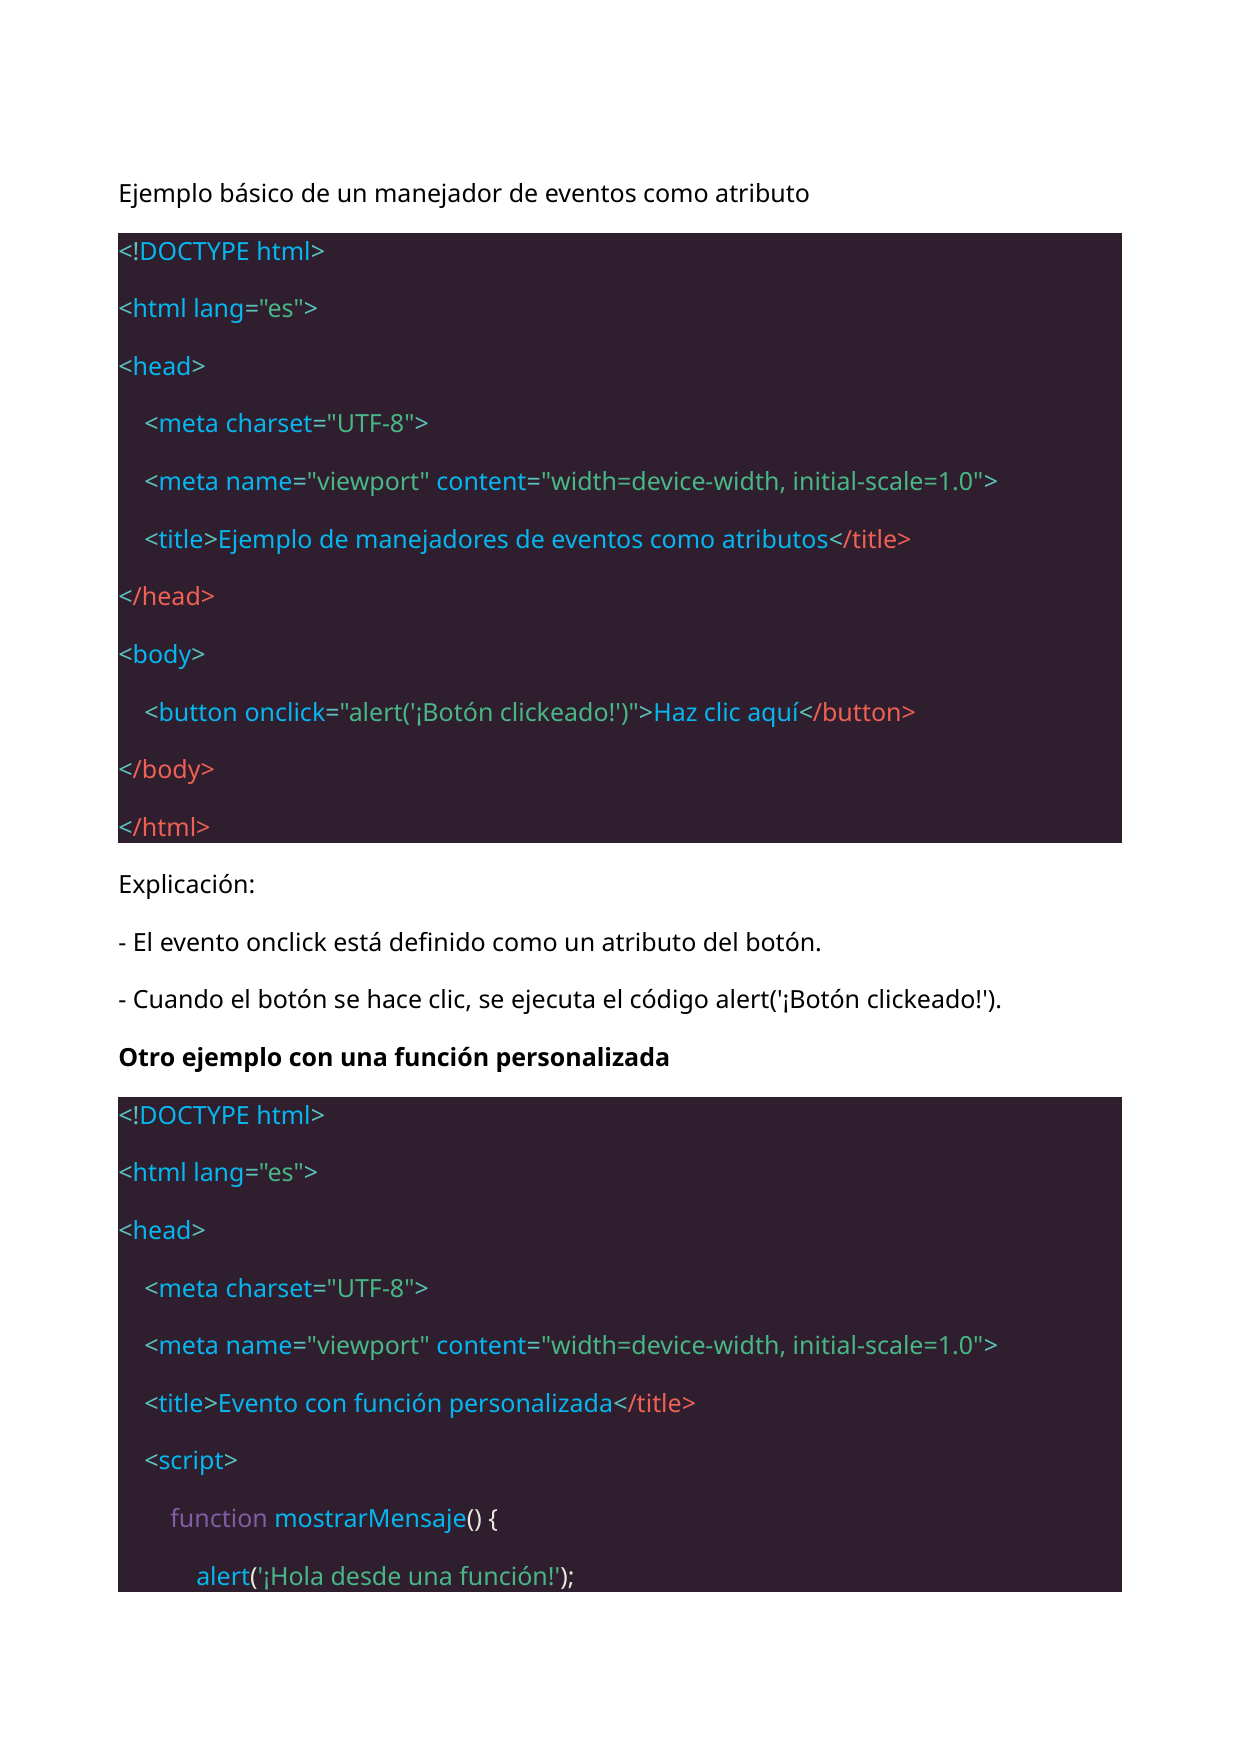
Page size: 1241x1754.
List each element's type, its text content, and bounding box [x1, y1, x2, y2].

text </html> [118, 809, 1122, 843]
text alert('¡Hola desde una función!'); [118, 1558, 1122, 1592]
text <html lang="es"> [118, 291, 1122, 325]
text - Cuando el botón se hace clic, se ejecuta el código alert('¡Botón clickeado!'). [118, 982, 1122, 1016]
text <head> [118, 348, 1122, 383]
text </head> [118, 579, 1122, 613]
text function mostrarMensaje() { [118, 1501, 1122, 1535]
text Otro ejemplo con una función personalizada [118, 1040, 1122, 1074]
text <title>Evento con función personalizada</title> [118, 1385, 1122, 1419]
text <body> [118, 637, 1122, 671]
text <title>Ejemplo de manejadores de eventos como atributos</title> [118, 521, 1122, 555]
text Explicación: [118, 867, 1122, 901]
text - El evento onclick está definido como un atributo del botón. [118, 924, 1122, 959]
text <meta name="viewport" content="width=device-width, initial-scale=1.0"> [118, 1328, 1122, 1362]
text Ejemplo básico de un manejador de eventos como atributo [118, 176, 1122, 210]
text <head> [118, 1213, 1122, 1247]
text <button onclick="alert('¡Botón clickeado!')">Haz clic aquí</button> [118, 694, 1122, 728]
text </body> [118, 752, 1122, 786]
text <meta charset="UTF-8"> [118, 1270, 1122, 1304]
text <!DOCTYPE html> [118, 1097, 1122, 1131]
text <!DOCTYPE html> [118, 233, 1122, 267]
text <meta name="viewport" content="width=device-width, initial-scale=1.0"> [118, 464, 1122, 498]
text <html lang="es"> [118, 1155, 1122, 1189]
text <meta charset="UTF-8"> [118, 406, 1122, 440]
text <script> [118, 1443, 1122, 1477]
